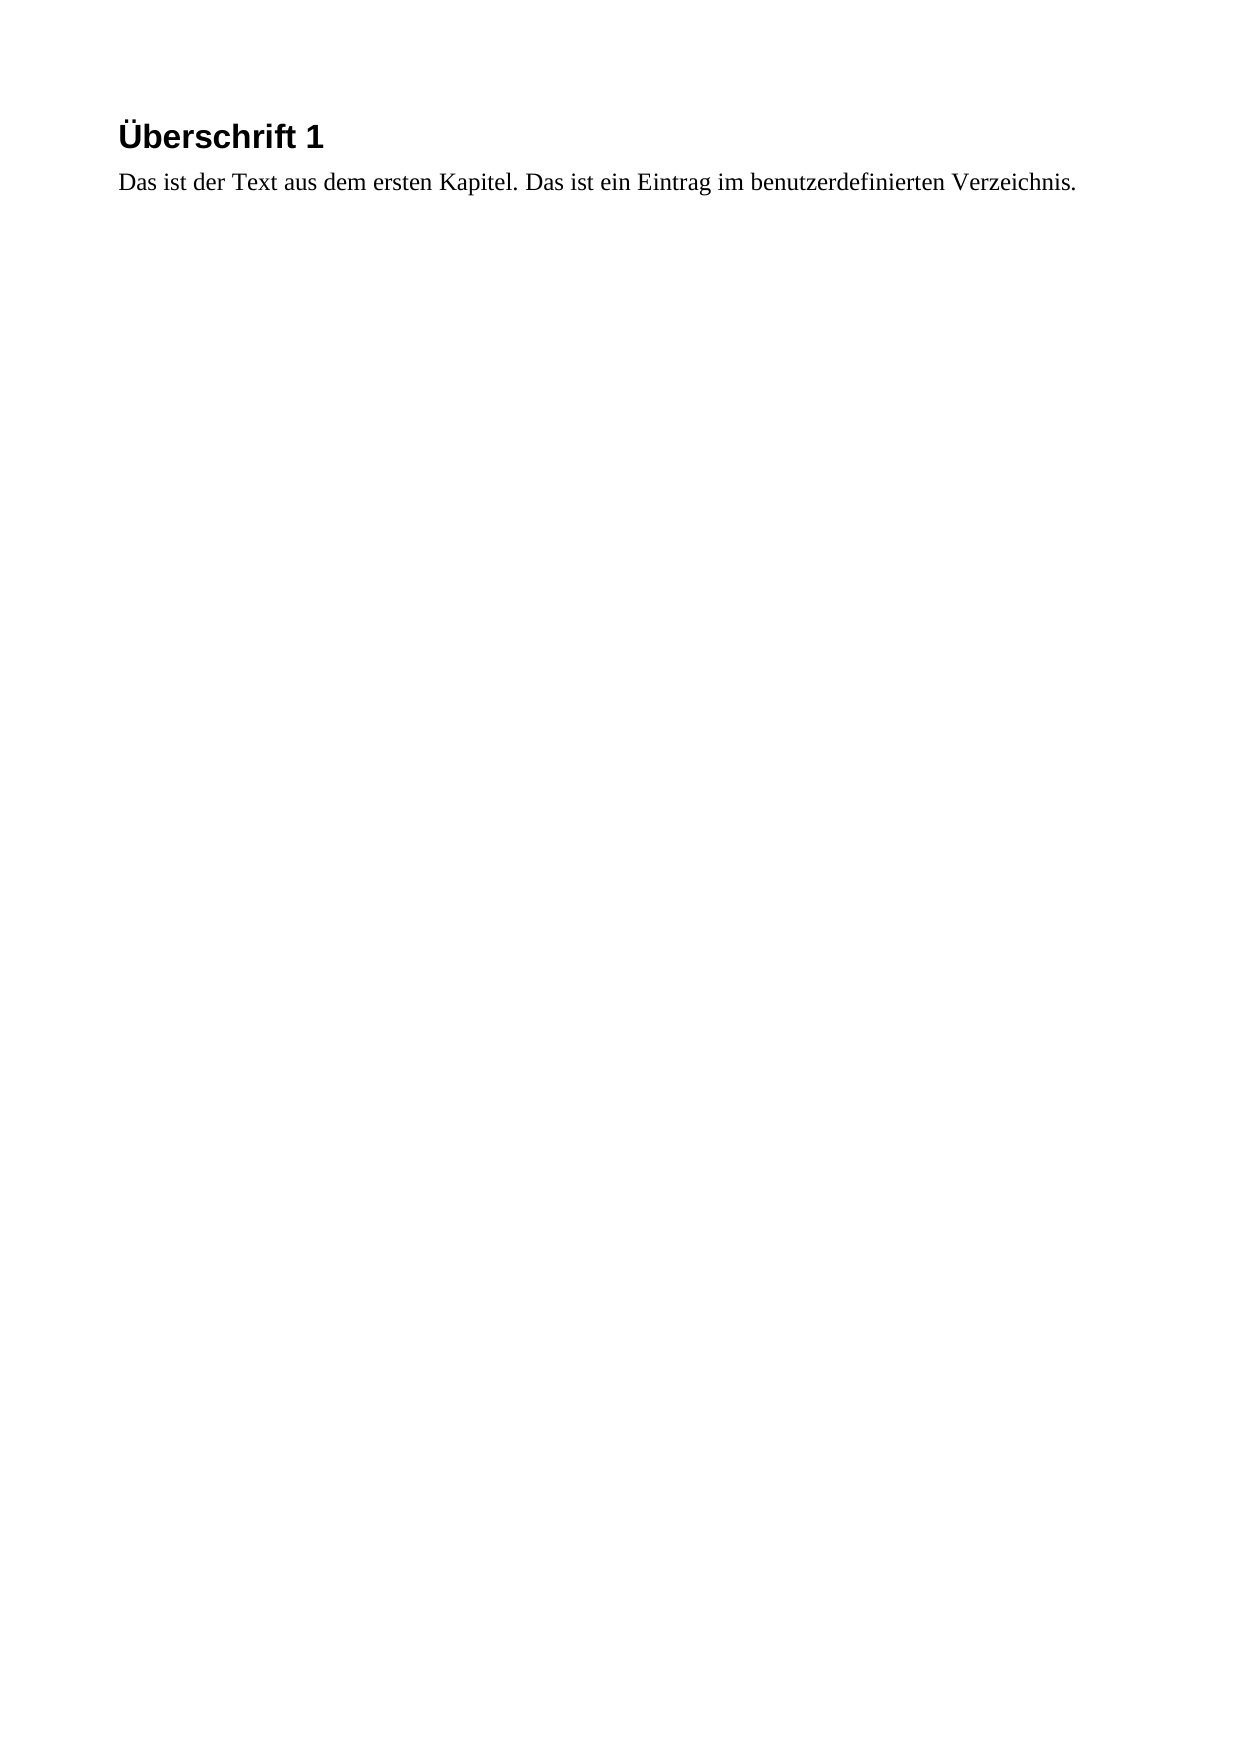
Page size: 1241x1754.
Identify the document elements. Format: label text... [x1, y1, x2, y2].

subtitle Überschrift 1 [118, 118, 1122, 156]
text Das ist der Text aus dem ersten Kapitel. Das ist ein Eintrag im benutzerdefinierten Verzeichnis. [118, 168, 1122, 224]
